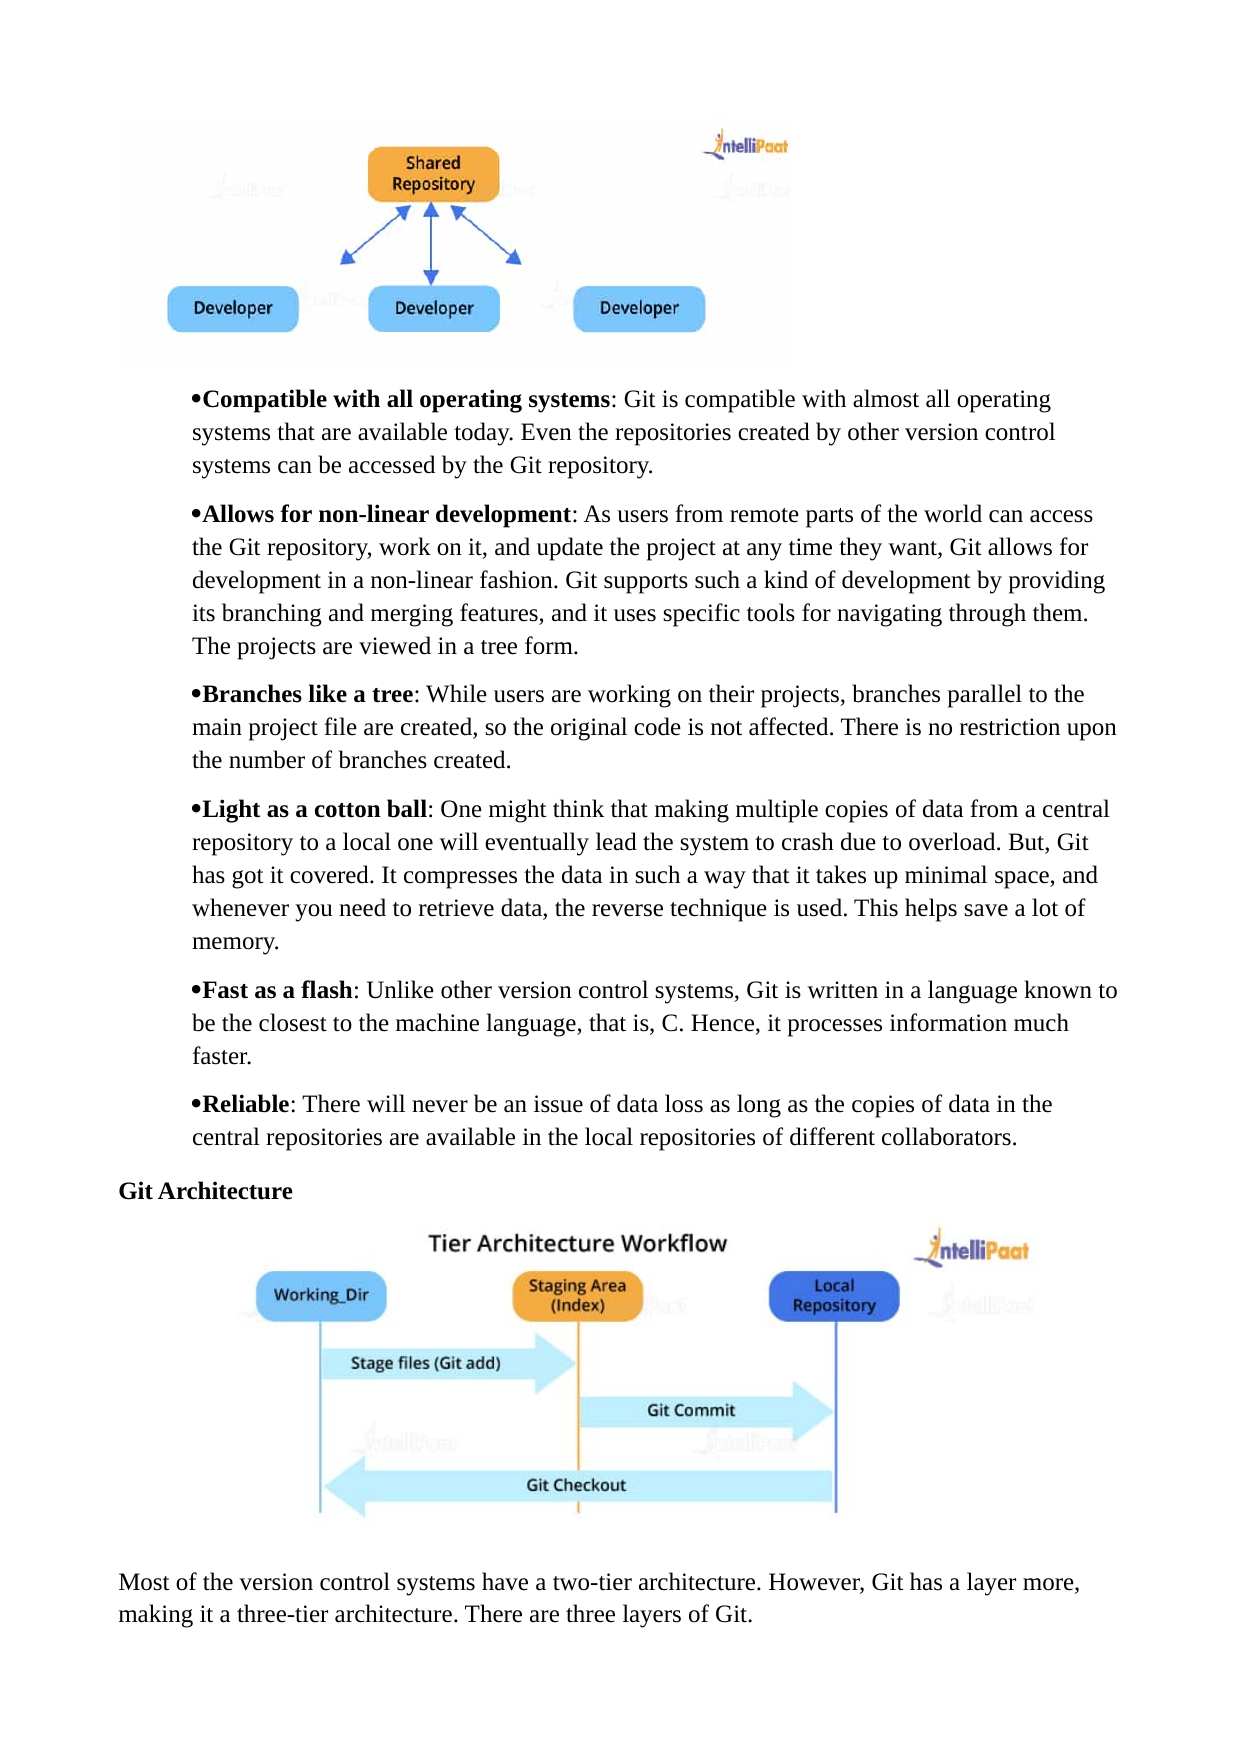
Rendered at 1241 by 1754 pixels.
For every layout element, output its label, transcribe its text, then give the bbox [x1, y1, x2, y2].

picture [118, 1217, 1038, 1528]
list Reliable: There will never be an issue of data loss as long as the copies of data in the central repositories are available in the local repositories of different collaborators. [192, 1089, 1122, 1151]
text Most of the version control systems have a two-tier architecture. However, Git has a layer more, making it a three-tier architecture. There are three layers of Git. [118, 1567, 1122, 1628]
list Compatible with all operating systems: Git is compatible with almost all operating systems that are available today. Even the repositories created by other version control systems can be accessed by the Git repository. [192, 384, 1122, 479]
list Light as a cotton ball: One might think that making multiple copies of data from a central repository to a local one will eventually lead the system to crash due to overload. But, Git has got it covered. It compresses the data in such a way that it takes up minimal space, and whenever you need to retrieve data, the reverse technique is used. This helps save a lot of memory. [192, 794, 1122, 955]
subtitle Git Architecture [118, 1176, 1122, 1205]
list Allows for non-linear development: As users from remote parts of the world can access the Git repository, work on it, and update the project at any time they want, Git allows for development in a non-linear fashion. Git supports such a kind of development by providing its branching and merging features, and it uses specific tools for navigating through them. The projects are viewed in a tree form. [192, 499, 1122, 659]
picture [118, 118, 794, 366]
list Fast as a flash: Unlike other version control systems, Git is written in a language known to be the closest to the machine language, that is, C. Hence, it processes information much faster. [192, 975, 1122, 1069]
list Branches like a tree: While users are working on their projects, branches parallel to the main project file are created, so the original code is not affected. There is no restriction upon the number of branches created. [192, 679, 1122, 774]
